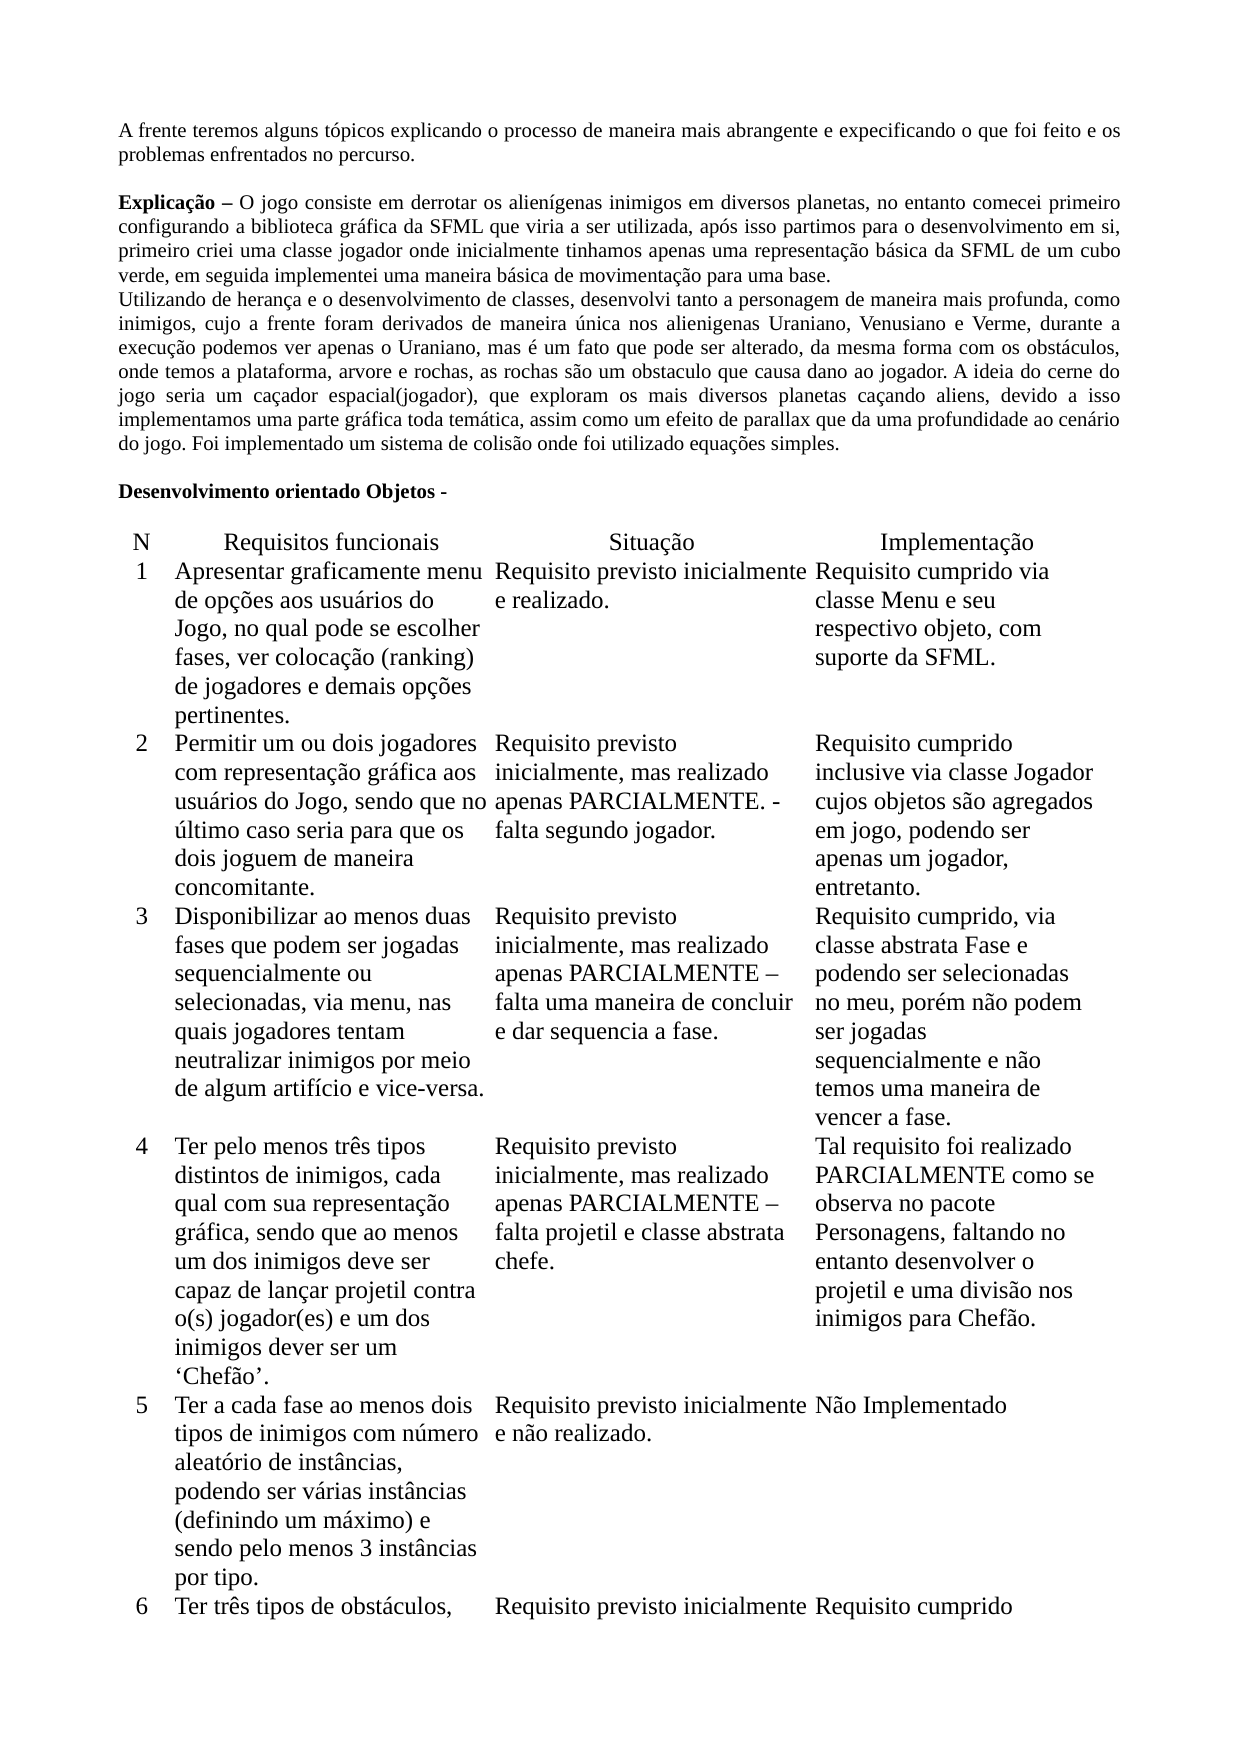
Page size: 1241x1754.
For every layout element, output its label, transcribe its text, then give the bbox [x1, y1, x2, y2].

table_cell 6 [112, 1591, 171, 1636]
table_cell Requisito cumprido, via classe abstrata Fase e podendo ser selecionadas no meu, porém não podem ser jogadas sequencialmente e não temos uma maneira de vencer a fase. [812, 901, 1102, 1131]
table_cell Apresentar graficamente menu de opções aos usuários do Jogo, no qual pode se escolher fases, ver colocação (ranking) de jogadores e demais opções pertinentes. [171, 556, 491, 728]
table_cell Requisito previsto inicialmente e não realizado. [491, 1390, 812, 1591]
text Explicação – O jogo consiste em derrotar os alienígenas inimigos em diversos planetas, no entanto comecei primeiro configurando a biblioteca gráfica da SFML que viria a ser utilizada, após isso partimos para o desenvolvimento em si, primeiro criei uma classe jogador onde inicialmente tinhamos apenas uma representação básica da SFML de um cubo verde, em seguida implementei uma maneira básica de movimentação para uma base. [118, 190, 1122, 287]
table_cell Requisito previsto inicialmente e realizado. [491, 556, 812, 728]
table_cell Tal requisito foi realizado PARCIALMENTE como se observa no pacote Personagens, faltando no entanto desenvolver o projetil e uma divisão nos inimigos para Chefão. [812, 1131, 1102, 1390]
text Utilizando de herança e o desenvolvimento de classes, desenvolvi tanto a personagem de maneira mais profunda, como inimigos, cujo a frente foram derivados de maneira única nos alienigenas Uraniano, Venusiano e Verme, durante a execução podemos ver apenas o Uraniano, mas é um fato que pode ser alterado, da mesma forma com os obstáculos, onde temos a plataforma, arvore e rochas, as rochas são um obstaculo que causa dano ao jogador. A ideia do cerne do jogo seria um caçador espacial(jogador), que exploram os mais diversos planetas caçando aliens, devido a isso implementamos uma parte gráfica toda temática, assim como um efeito de parallax que da uma profundidade ao cenário do jogo. Foi implementado um sistema de colisão onde foi utilizado equações simples. [118, 287, 1122, 455]
text A frente teremos alguns tópicos explicando o processo de maneira mais abrangente e expecificando o que foi feito e os problemas enfrentados no percurso. [118, 118, 1122, 166]
table_cell Requisito previsto inicialmente, mas realizado apenas PARCIALMENTE. - falta segundo jogador. [491, 729, 812, 901]
table_cell 5 [112, 1390, 171, 1591]
table_cell Ter pelo menos três tipos distintos de inimigos, cada qual com sua representação gráfica, sendo que ao menos um dos inimigos deve ser capaz de lançar projetil contra o(s) jogador(es) e um dos inimigos dever ser um ‘Chefão’. [171, 1131, 491, 1390]
table_cell 3 [112, 901, 171, 1131]
table_cell Ter a cada fase ao menos dois tipos de inimigos com número aleatório de instâncias, podendo ser várias instâncias (definindo um máximo) e sendo pelo menos 3 instâncias por tipo. [171, 1390, 491, 1591]
table_cell 2 [112, 729, 171, 901]
table_cell Requisito previsto inicialmente [491, 1591, 812, 1636]
table_cell Requisito cumprido [812, 1591, 1102, 1636]
table_cell Requisito cumprido via classe Menu e seu respectivo objeto, com suporte da SFML. [812, 556, 1102, 728]
table_cell Não Implementado [812, 1390, 1102, 1591]
table_header N [112, 527, 171, 556]
table_cell Requisito previsto inicialmente, mas realizado apenas PARCIALMENTE – falta projetil e classe abstrata chefe. [491, 1131, 812, 1390]
table_cell Ter três tipos de obstáculos, [171, 1591, 491, 1636]
table_cell Disponibilizar ao menos duas fases que podem ser jogadas sequencialmente ou selecionadas, via menu, nas quais jogadores tentam neutralizar inimigos por meio de algum artifício e vice-versa. [171, 901, 491, 1131]
table_header Implementação [812, 527, 1102, 556]
table_cell 4 [112, 1131, 171, 1390]
text Desenvolvimento orientado Objetos - [118, 479, 1122, 503]
table_header Requisitos funcionais [171, 527, 491, 556]
table_cell 1 [112, 556, 171, 728]
table_header Situação [491, 527, 812, 556]
table_cell Requisito cumprido inclusive via classe Jogador cujos objetos são agregados em jogo, podendo ser apenas um jogador, entretanto. [812, 729, 1102, 901]
table_cell Requisito previsto inicialmente, mas realizado apenas PARCIALMENTE – falta uma maneira de concluir e dar sequencia a fase. [491, 901, 812, 1131]
table_cell Permitir um ou dois jogadores com representação gráfica aos usuários do Jogo, sendo que no último caso seria para que os dois joguem de maneira concomitante. [171, 729, 491, 901]
